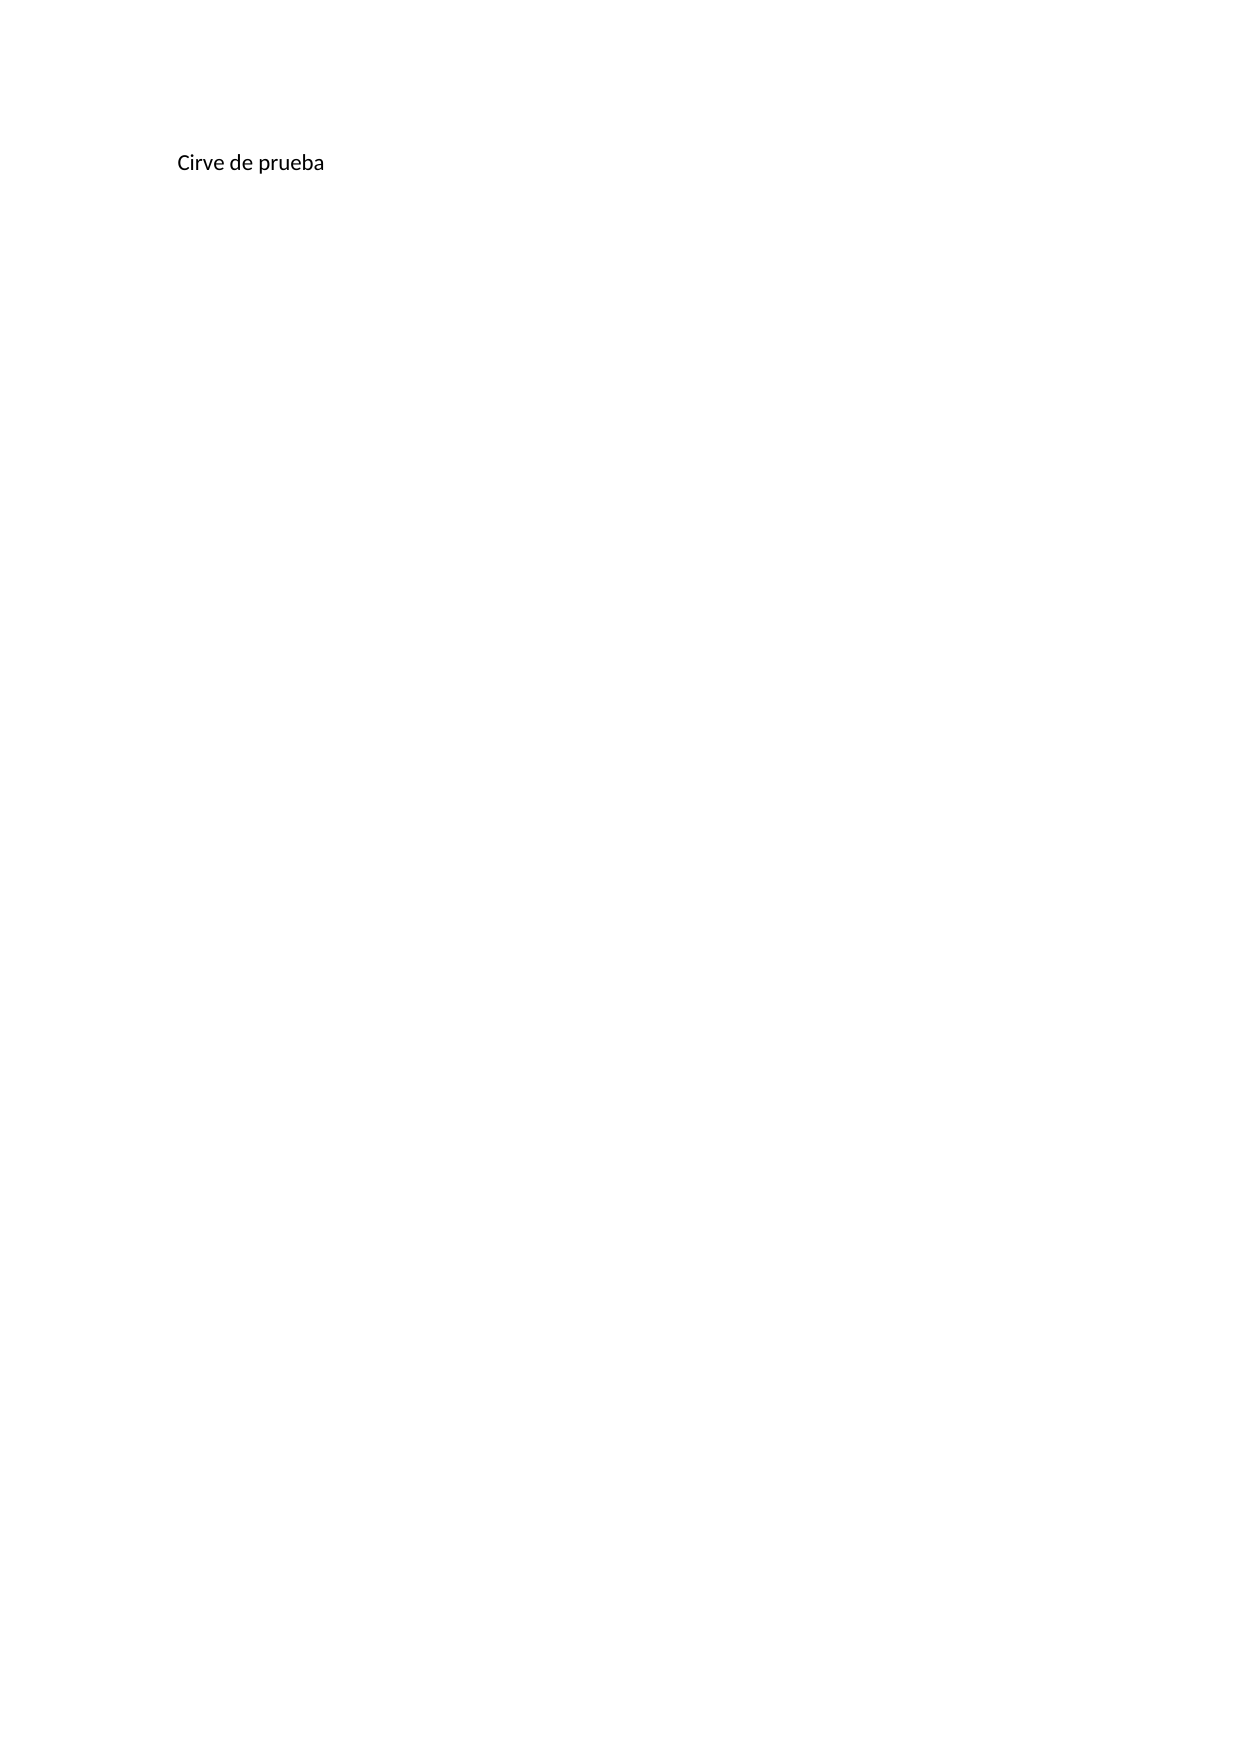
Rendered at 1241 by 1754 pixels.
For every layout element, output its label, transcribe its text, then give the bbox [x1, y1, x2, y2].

text Cirve de prueba [177, 148, 1063, 176]
